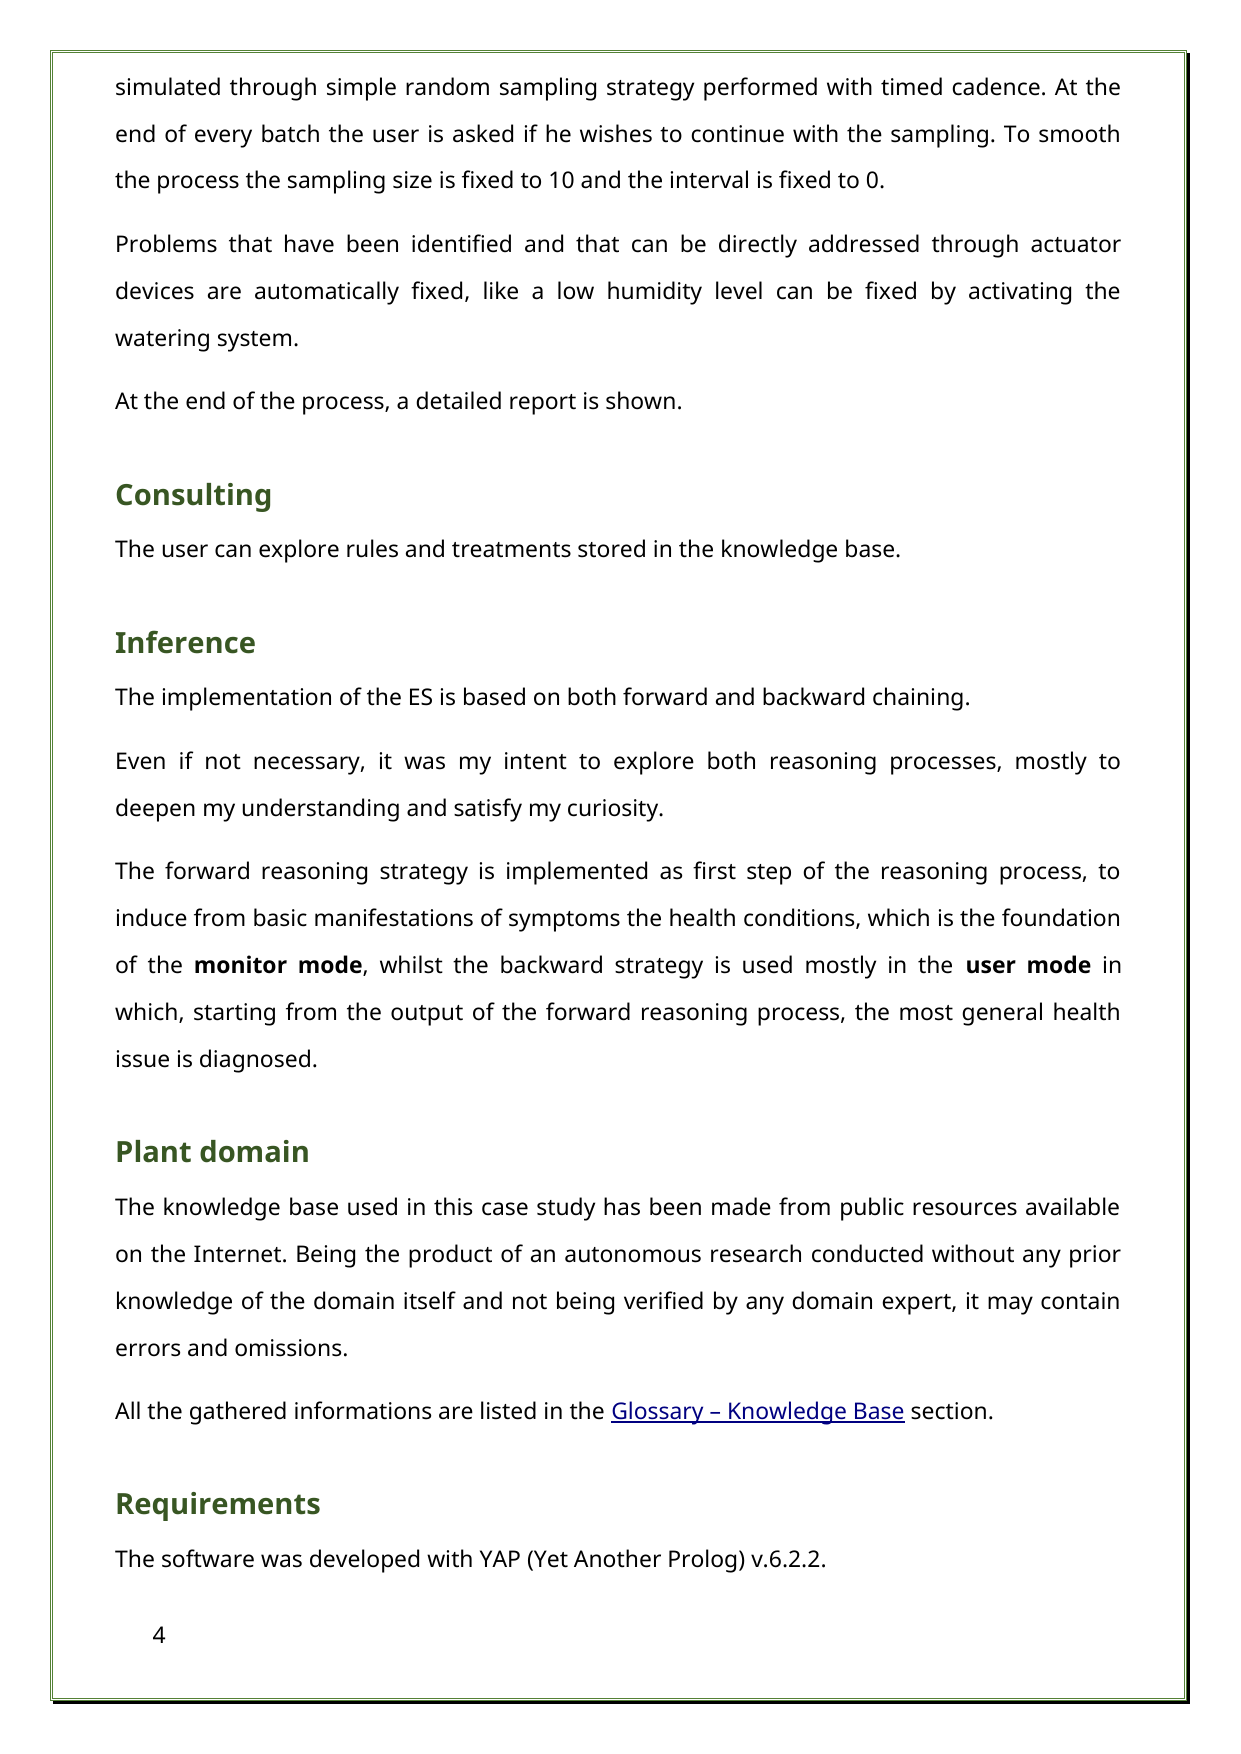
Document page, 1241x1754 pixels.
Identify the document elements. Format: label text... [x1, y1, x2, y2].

text The knowledge base used in this case study has been made from public resources available on the Internet. Being the product of an autonomous research conducted without any prior knowledge of the domain itself and not being verified by any domain expert, it may contain errors and omissions. [115, 1191, 1122, 1363]
subtitle Plant domain [115, 1131, 1122, 1171]
text Even if not necessary, it was my intent to explore both reasoning processes, mostly to deepen my understanding and satisfy my curiosity. [115, 745, 1122, 823]
text The forward reasoning strategy is implemented as first step of the reasoning process, to induce from basic manifestations of symptoms the health conditions, which is the foundation of the monitor mode, whilst the backward strategy is used mostly in the user mode in which, starting from the output of the forward reasoning process, the most general health issue is diagnosed. [115, 855, 1122, 1074]
text The implementation of the ES is based on both forward and backward chaining. [115, 681, 1122, 713]
text simulated through simple random sampling strategy performed with timed cadence. At the end of every batch the user is asked if he wishes to continue with the sampling. To smooth the process the sampling size is fixed to 10 and the interval is fixed to 0. [115, 71, 1122, 196]
subtitle Requirements [115, 1483, 1122, 1523]
text At the end of the process, a detailed report is shown. [115, 385, 1122, 417]
subtitle Consulting [115, 474, 1122, 513]
subtitle Inference [115, 622, 1122, 662]
text The user can explore rules and treatments stored in the knowledge base. [115, 533, 1122, 564]
text All the gathered informations are listed in the Glossary – Knowledge Base section. [115, 1395, 1122, 1426]
text Problems that have been identified and that can be directly addressed through actuator devices are automatically fixed, like a low humidity level can be fixed by activating the watering system. [115, 228, 1122, 353]
text The software was developed with YAP (Yet Another Prolog) v.6.2.2. [115, 1543, 1122, 1574]
